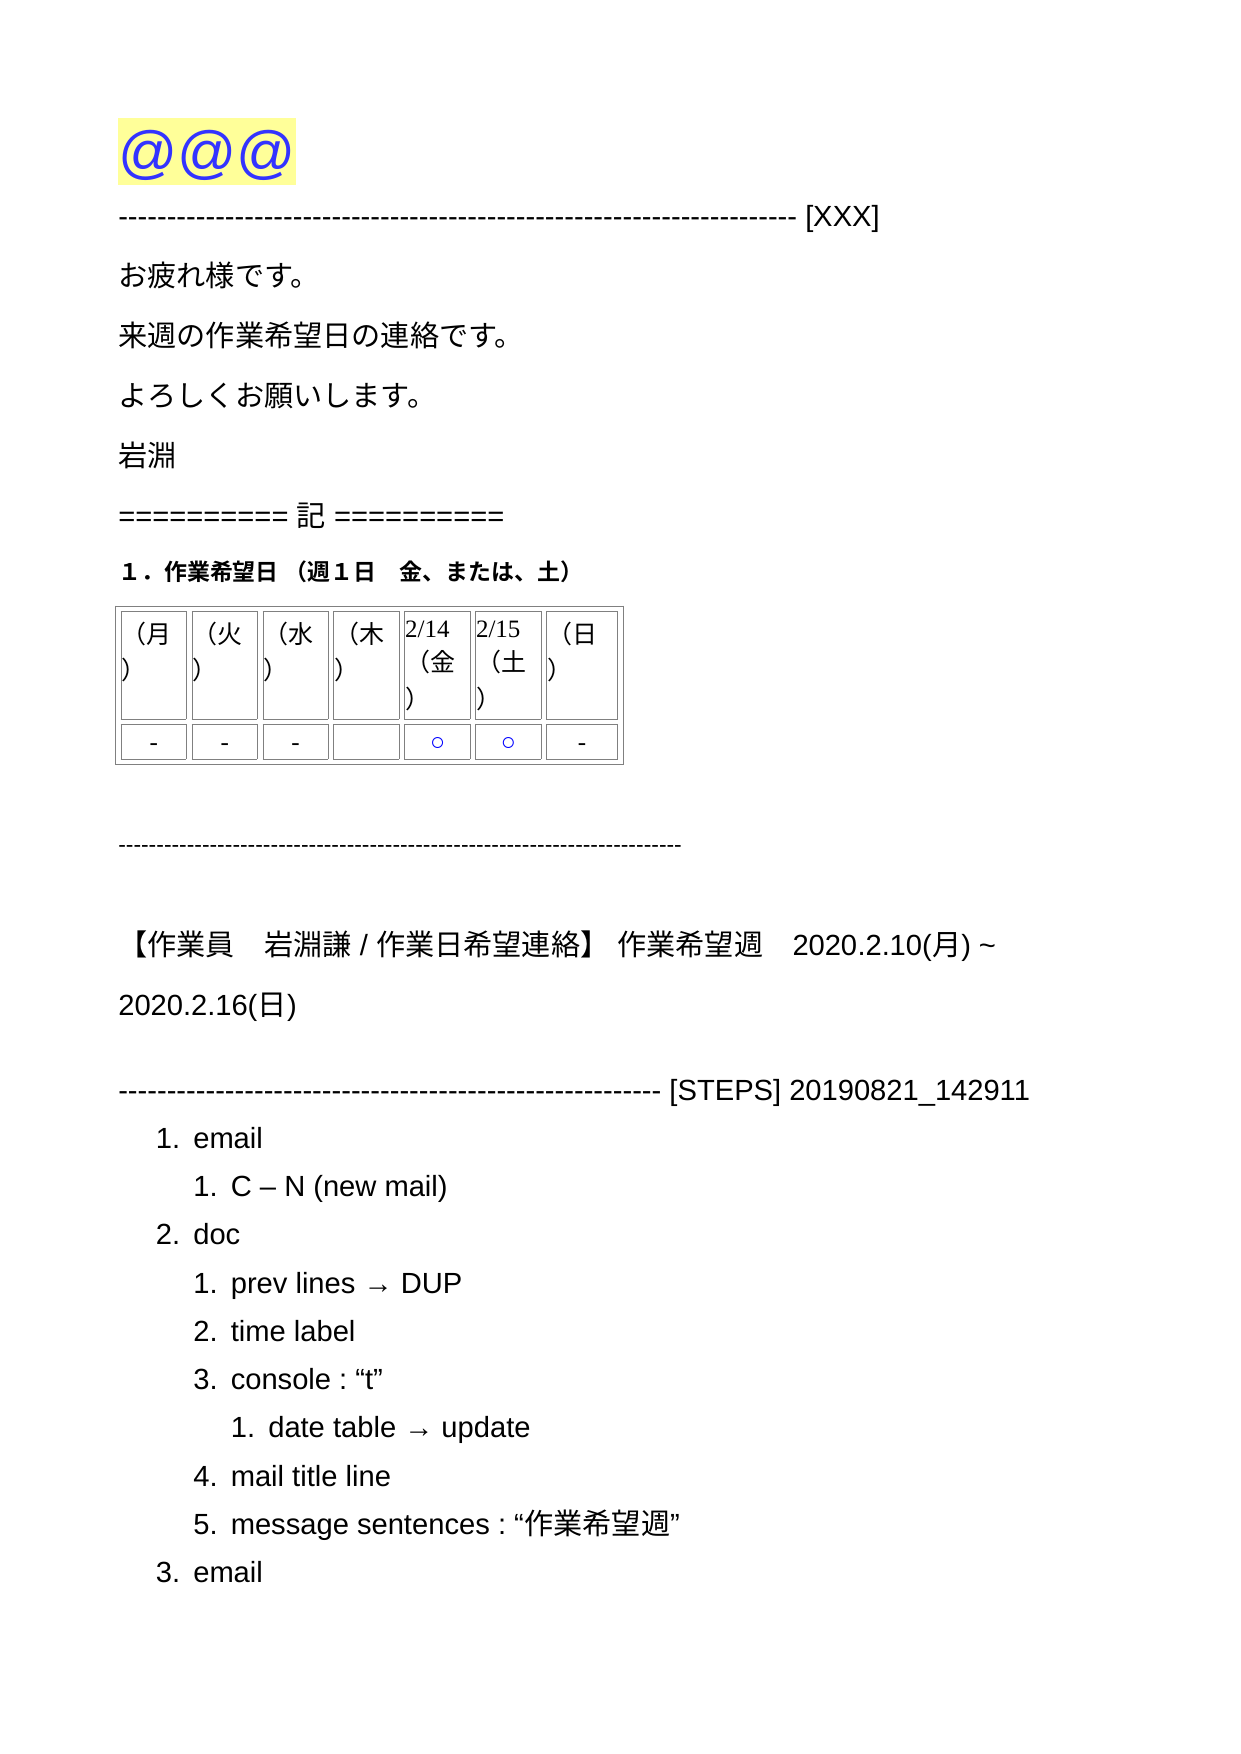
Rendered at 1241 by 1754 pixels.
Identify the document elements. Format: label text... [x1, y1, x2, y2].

list console : “t” [193, 1362, 1122, 1396]
table_cell - [264, 725, 328, 759]
text 来週の作業希望日の連絡です。 [118, 318, 1122, 352]
text よろしくお願いします。 [118, 378, 1122, 412]
text １．作業希望日 （週１日 金、または、土） [118, 558, 1122, 585]
table_cell ○ [473, 719, 544, 759]
list email [156, 1555, 1122, 1588]
text 岩淵 [118, 438, 1122, 472]
table_header （木） [331, 607, 402, 718]
table_header 2/14（金） [402, 607, 473, 718]
table_header （水） [260, 607, 331, 718]
table_cell - [122, 725, 186, 759]
table_cell - [544, 719, 620, 759]
list doc [156, 1217, 1122, 1251]
table_cell - [193, 725, 257, 759]
table_cell - [547, 725, 617, 759]
table_cell [331, 719, 402, 759]
list C – N (new mail) [193, 1169, 1122, 1203]
list message sentences : “作業希望週” [193, 1507, 1122, 1540]
table_header （日） [544, 607, 620, 718]
text -------------------------------------------------------------------------- [118, 831, 1122, 857]
table_cell - [260, 719, 331, 759]
table_cell [334, 725, 399, 759]
list time label [193, 1314, 1122, 1347]
list date table → update [231, 1410, 1122, 1444]
text -------------------------------------------------------- [STEPS] 20190821_142911 [118, 1073, 1122, 1106]
table_header （月） [118, 607, 189, 718]
text 【作業員 岩淵謙 / 作業日希望連絡】 作業希望週 2020.2.10(月) ~ 2020.2.16(日) [118, 928, 1122, 1021]
table_header （火） [189, 607, 260, 718]
table_cell - [189, 719, 260, 759]
list email [156, 1121, 1122, 1154]
table_cell - [118, 719, 189, 759]
list prev lines → DUP [193, 1266, 1122, 1299]
text ========== 記 ========== [118, 498, 1122, 532]
table_header 2/15（土） [473, 607, 544, 718]
list mail title line [193, 1458, 1122, 1492]
text @@@ [118, 118, 1122, 185]
text お疲れ様です。 [118, 258, 1122, 292]
text ---------------------------------------------------------------------- [XXX] [118, 198, 1122, 232]
table_cell ○ [402, 719, 473, 759]
